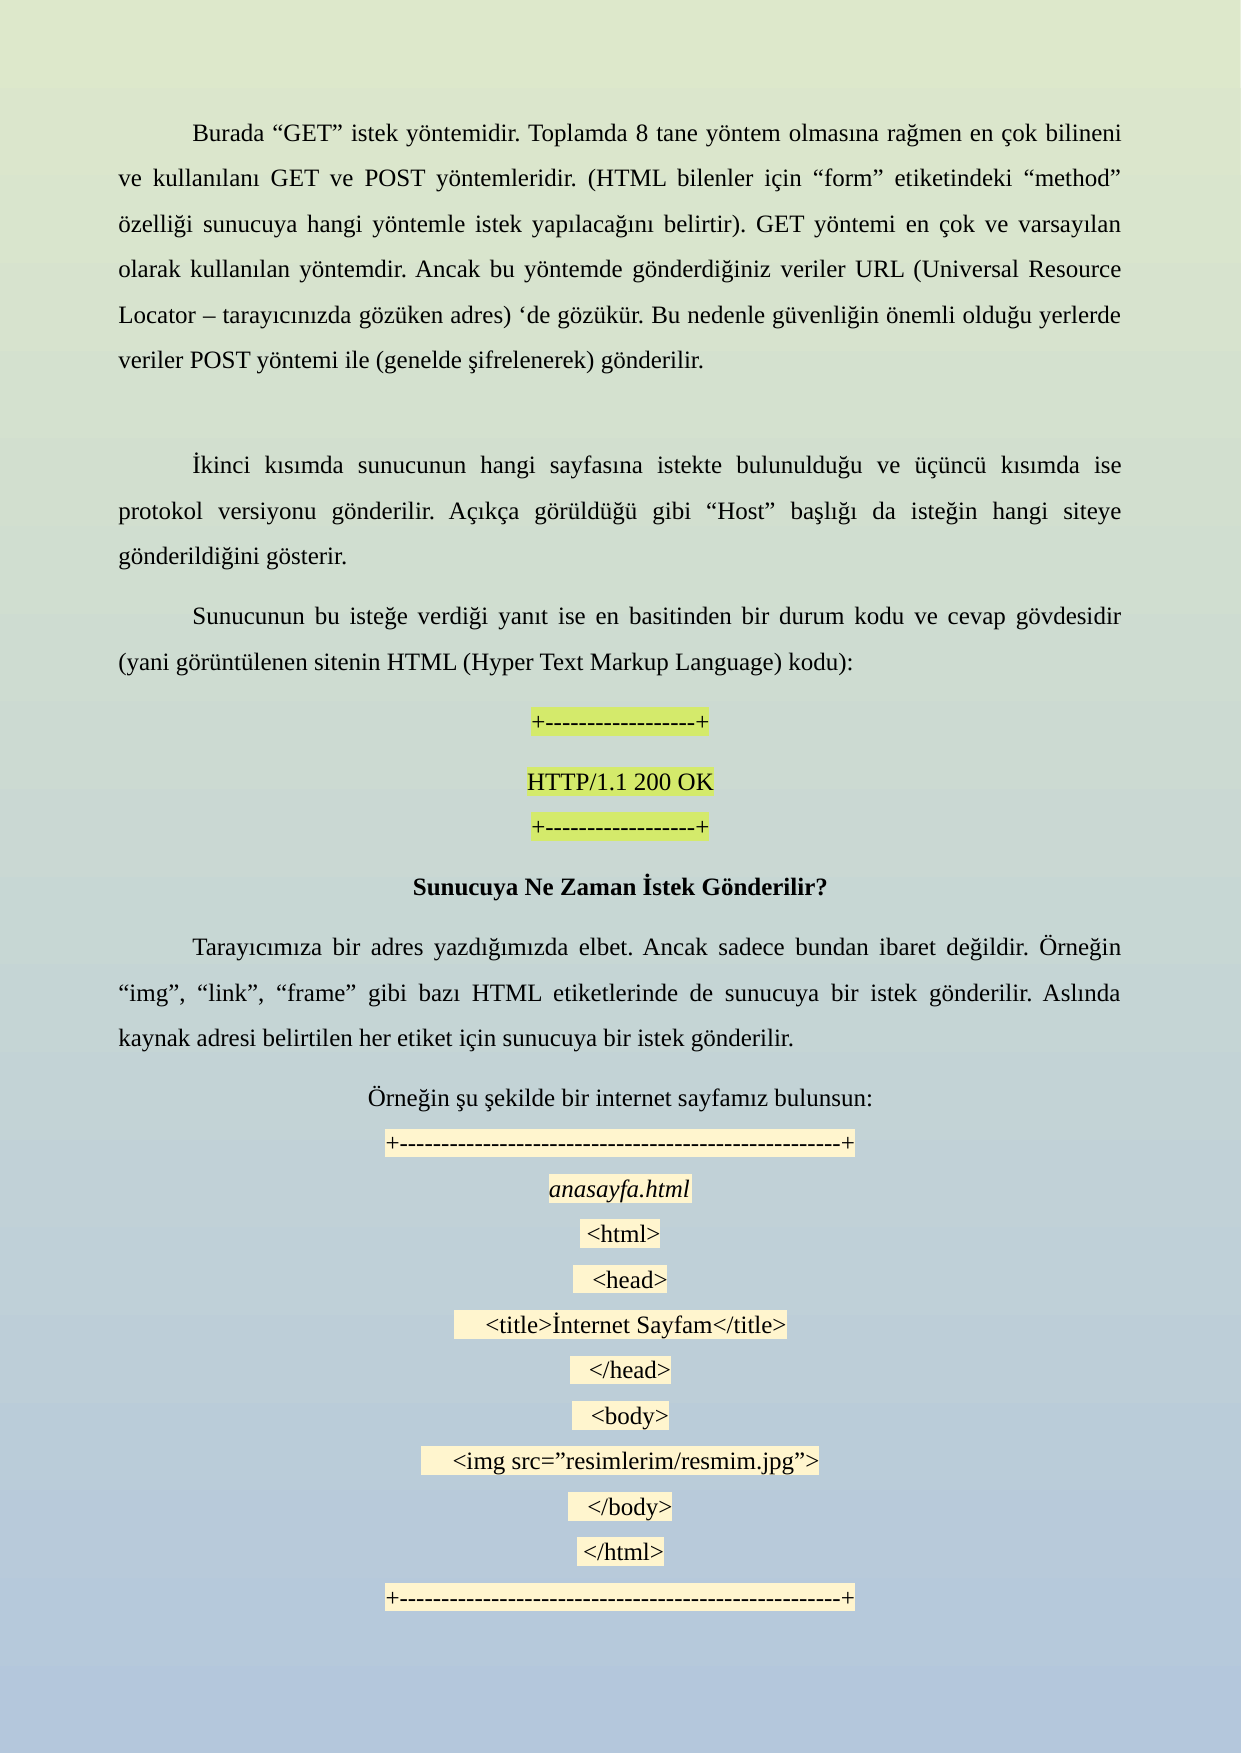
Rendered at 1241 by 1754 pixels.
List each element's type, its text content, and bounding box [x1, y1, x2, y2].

text Örneğin şu şekilde bir internet sayfamız bulunsun: +-----------------------------------------------------+ anasayfa.html <html> <head> <title>İnternet Sayfam</title> </head> <body> <img src=”resimlerim/resmim.jpg”> </body> </html> +-----------------------------------------------------+ [118, 1083, 1122, 1611]
text Sunucuya Ne Zaman İstek Gönderilir? [118, 872, 1122, 901]
text Burada “GET” istek yöntemidir. Toplamda 8 tane yöntem olmasına rağmen en çok bilineni ve kullanılanı GET ve POST yöntemleridir. (HTML bilenler için “form” etiketindeki “method” özelliği sunucuya hangi yöntemle istek yapılacağını belirtir). GET yöntemi en çok ve varsayılan olarak kullanılan yöntemdir. Ancak bu yöntemde gönderdiğiniz veriler URL (Universal Resource Locator – tarayıcınızda gözüken adres) ‘de gözükür. Bu nedenle güvenliğin önemli olduğu yerlerde veriler POST yöntemi ile (genelde şifrelenerek) gönderilir. [118, 118, 1122, 374]
text Sunucunun bu isteğe verdiği yanıt ise en basitinden bir durum kodu ve cevap gövdesidir (yani görüntülenen sitenin HTML (Hyper Text Markup Language) kodu): [118, 601, 1122, 676]
text Tarayıcımıza bir adres yazdığımızda elbet. Ancak sadece bundan ibaret değildir. Örneğin “img”, “link”, “frame” gibi bazı HTML etiketlerinde de sunucuya bir istek gönderilir. Aslında kaynak adresi belirtilen her etiket için sunucuya bir istek gönderilir. [118, 932, 1122, 1052]
text HTTP/1.1 200 OK +------------------+ [118, 767, 1122, 841]
text +------------------+ [118, 707, 1122, 736]
text İkinci kısımda sunucunun hangi sayfasına istekte bulunulduğu ve üçüncü kısımda ise protokol versiyonu gönderilir. Açıkça görüldüğü gibi “Host” başlığı da isteğin hangi siteye gönderildiğini gösterir. [118, 405, 1122, 570]
